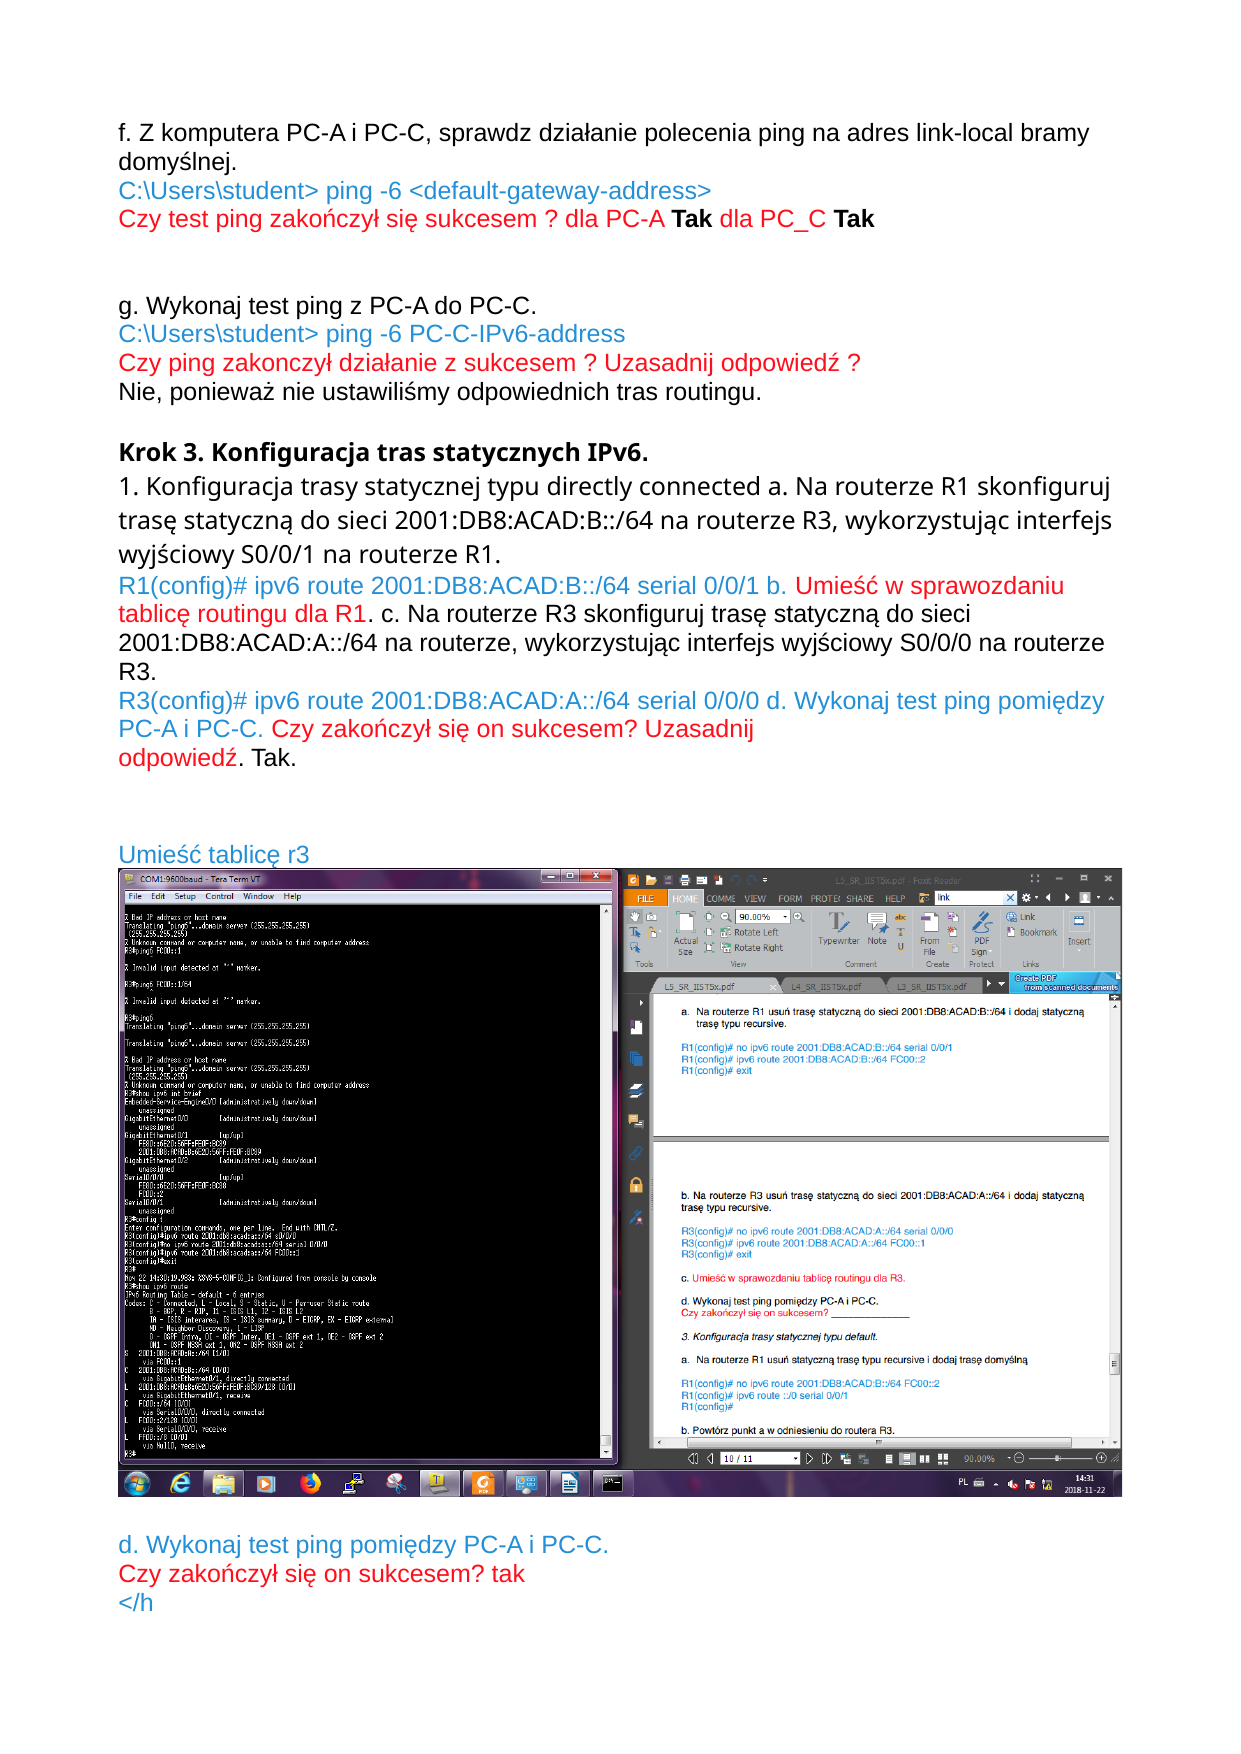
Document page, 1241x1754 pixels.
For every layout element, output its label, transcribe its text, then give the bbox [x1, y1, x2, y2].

text f. Z komputera PC-A i PC-C, sprawdz działanie polecenia ping na adres link-local bramy domyślnej. C:\Users\student> ping -6 <default-gateway-address> Czy test ping zakończył się sukcesem ? dla PC-A Tak dla PC_C Tak [118, 118, 1122, 262]
picture [118, 868, 1123, 1497]
text d. Wykonaj test ping pomiędzy PC-A i PC-C. Czy zakończył się on sukcesem? tak </h [118, 1530, 1122, 1616]
text Krok 3. Konfiguracja tras statycznych IPv6. 1. Konfiguracja trasy statycznej typu directly connected a. Na routerze R1 skonfiguruj trasę statyczną do sieci 2001:DB8:ACAD:B::/64 na routerze R3, wykorzystując interfejs wyjściowy S0/0/1 na routerze R1. R1(config)# ipv6 route 2001:DB8:ACAD:B::/64 serial 0/0/1 b. Umieść w sprawozdaniu tablicę routingu dla R1. c. Na routerze R3 skonfiguruj trasę statyczną do sieci 2001:DB8:ACAD:A::/64 na routerze, wykorzystując interfejs wyjściowy S0/0/0 na routerze R3. R3(config)# ipv6 route 2001:DB8:ACAD:A::/64 serial 0/0/0 d. Wykonaj test ping pomiędzy PC-A i PC-C. Czy zakończył się on sukcesem? Uzasadnij odpowiedź. Tak. [118, 434, 1122, 806]
text Umieść tablicę r3 [118, 840, 1122, 868]
text g. Wykonaj test ping z PC-A do PC-C. C:\Users\student> ping -6 PC-C-IPv6-address Czy ping zakonczył działanie z sukcesem ? Uzasadnij odpowiedź ? Nie, ponieważ nie ustawiliśmy odpowiednich tras routingu. [118, 291, 1122, 406]
